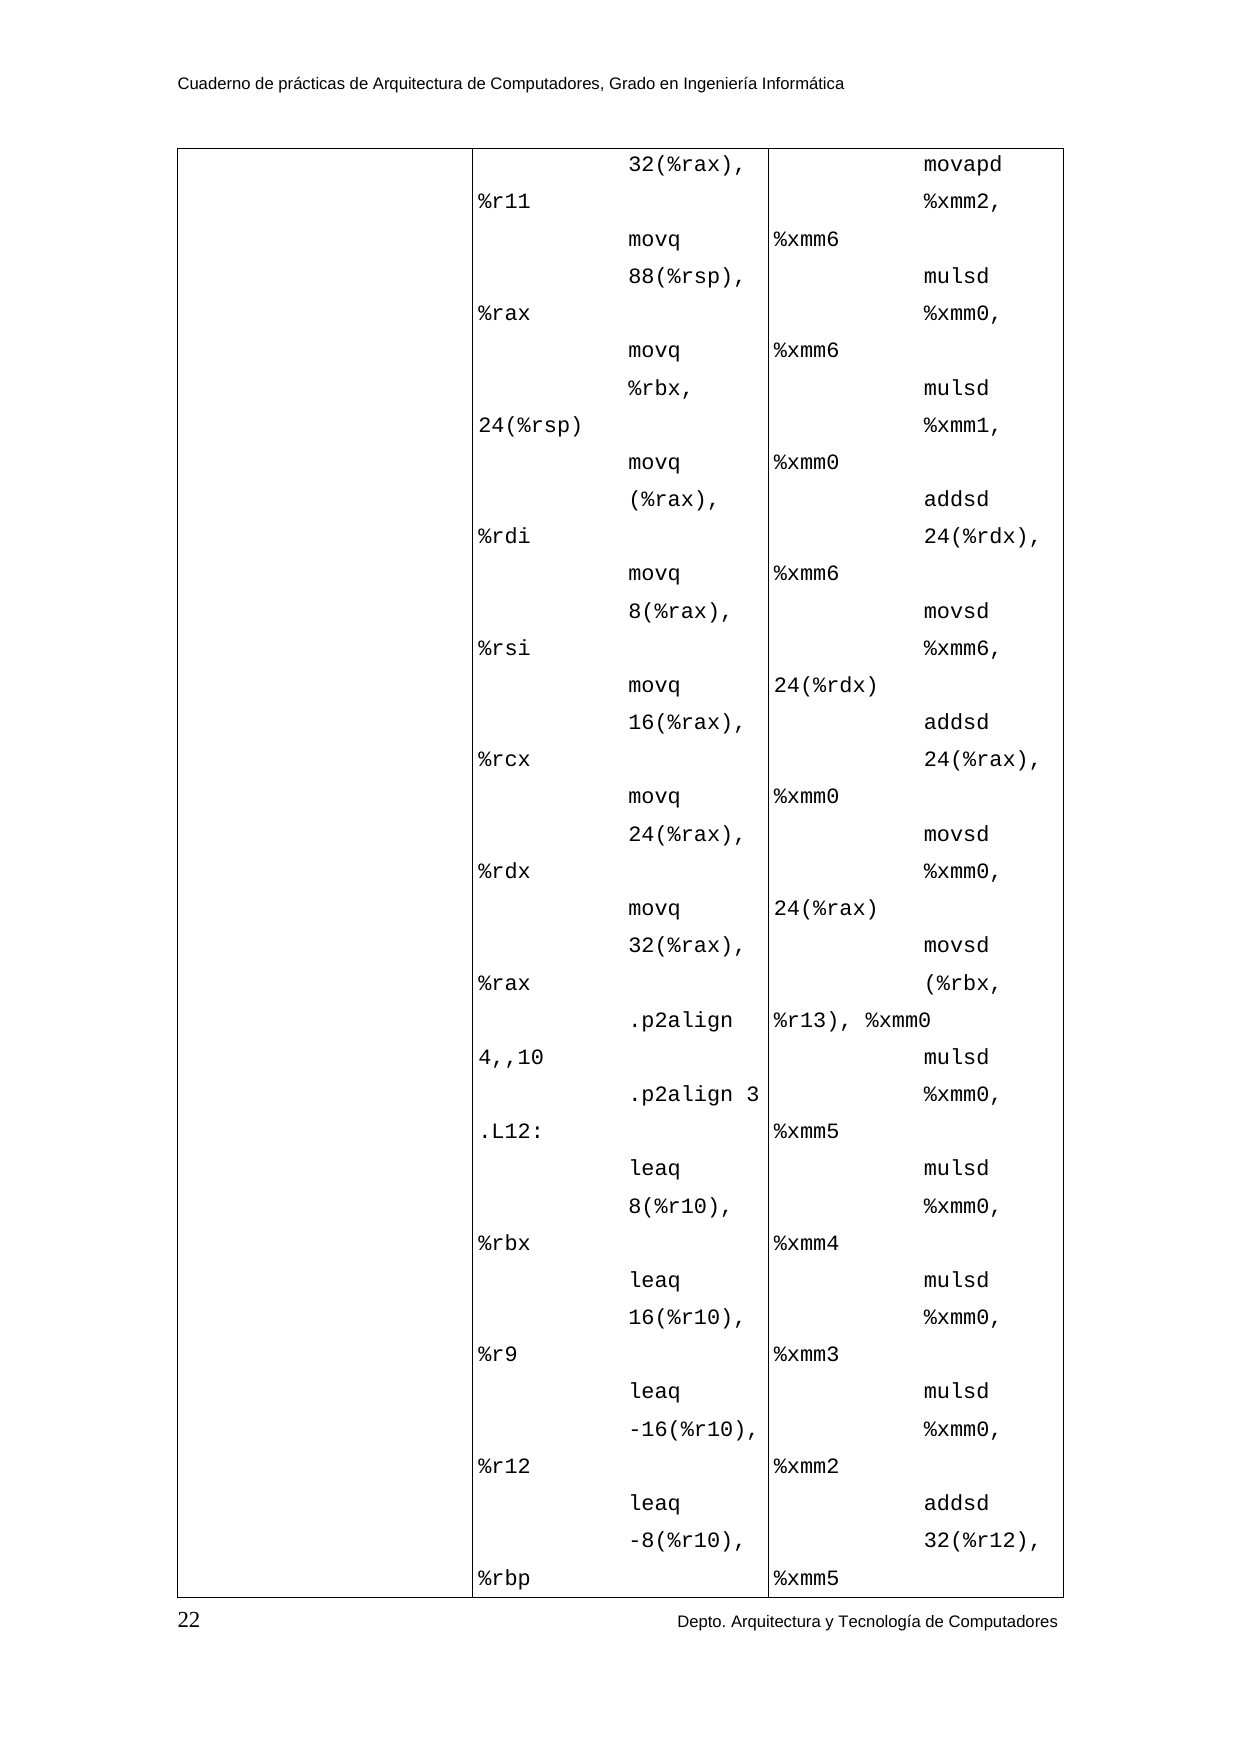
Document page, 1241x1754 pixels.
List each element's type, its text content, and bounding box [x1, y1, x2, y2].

table_cell movapd %xmm2, %xmm6 mulsd %xmm0, %xmm6 mulsd %xmm1, %xmm0 addsd 24(%rdx), %xmm6 movsd %xmm6, 24(%rdx) addsd 24(%rax), %xmm0 movsd %xmm0, 24(%rax) movsd (%rbx,%r13), %xmm0 mulsd %xmm0, %xmm5 mulsd %xmm0, %xmm4 mulsd %xmm0, %xmm3 mulsd %xmm0, %xmm2 addsd 32(%r12), %xmm5 [769, 149, 1063, 1597]
table_cell 32(%rax), %r11 movq 88(%rsp), %rax movq %rbx, 24(%rsp) movq (%rax), %rdi movq 8(%rax), %rsi movq 16(%rax), %rcx movq 24(%rax), %rdx movq 32(%rax), %rax .p2align 4,,10 .p2align 3 .L12: leaq 8(%r10), %rbx leaq 16(%r10), %r9 leaq -16(%r10), %r12 leaq -8(%r10), %rbp [473, 149, 768, 1597]
table_cell [178, 149, 472, 1597]
